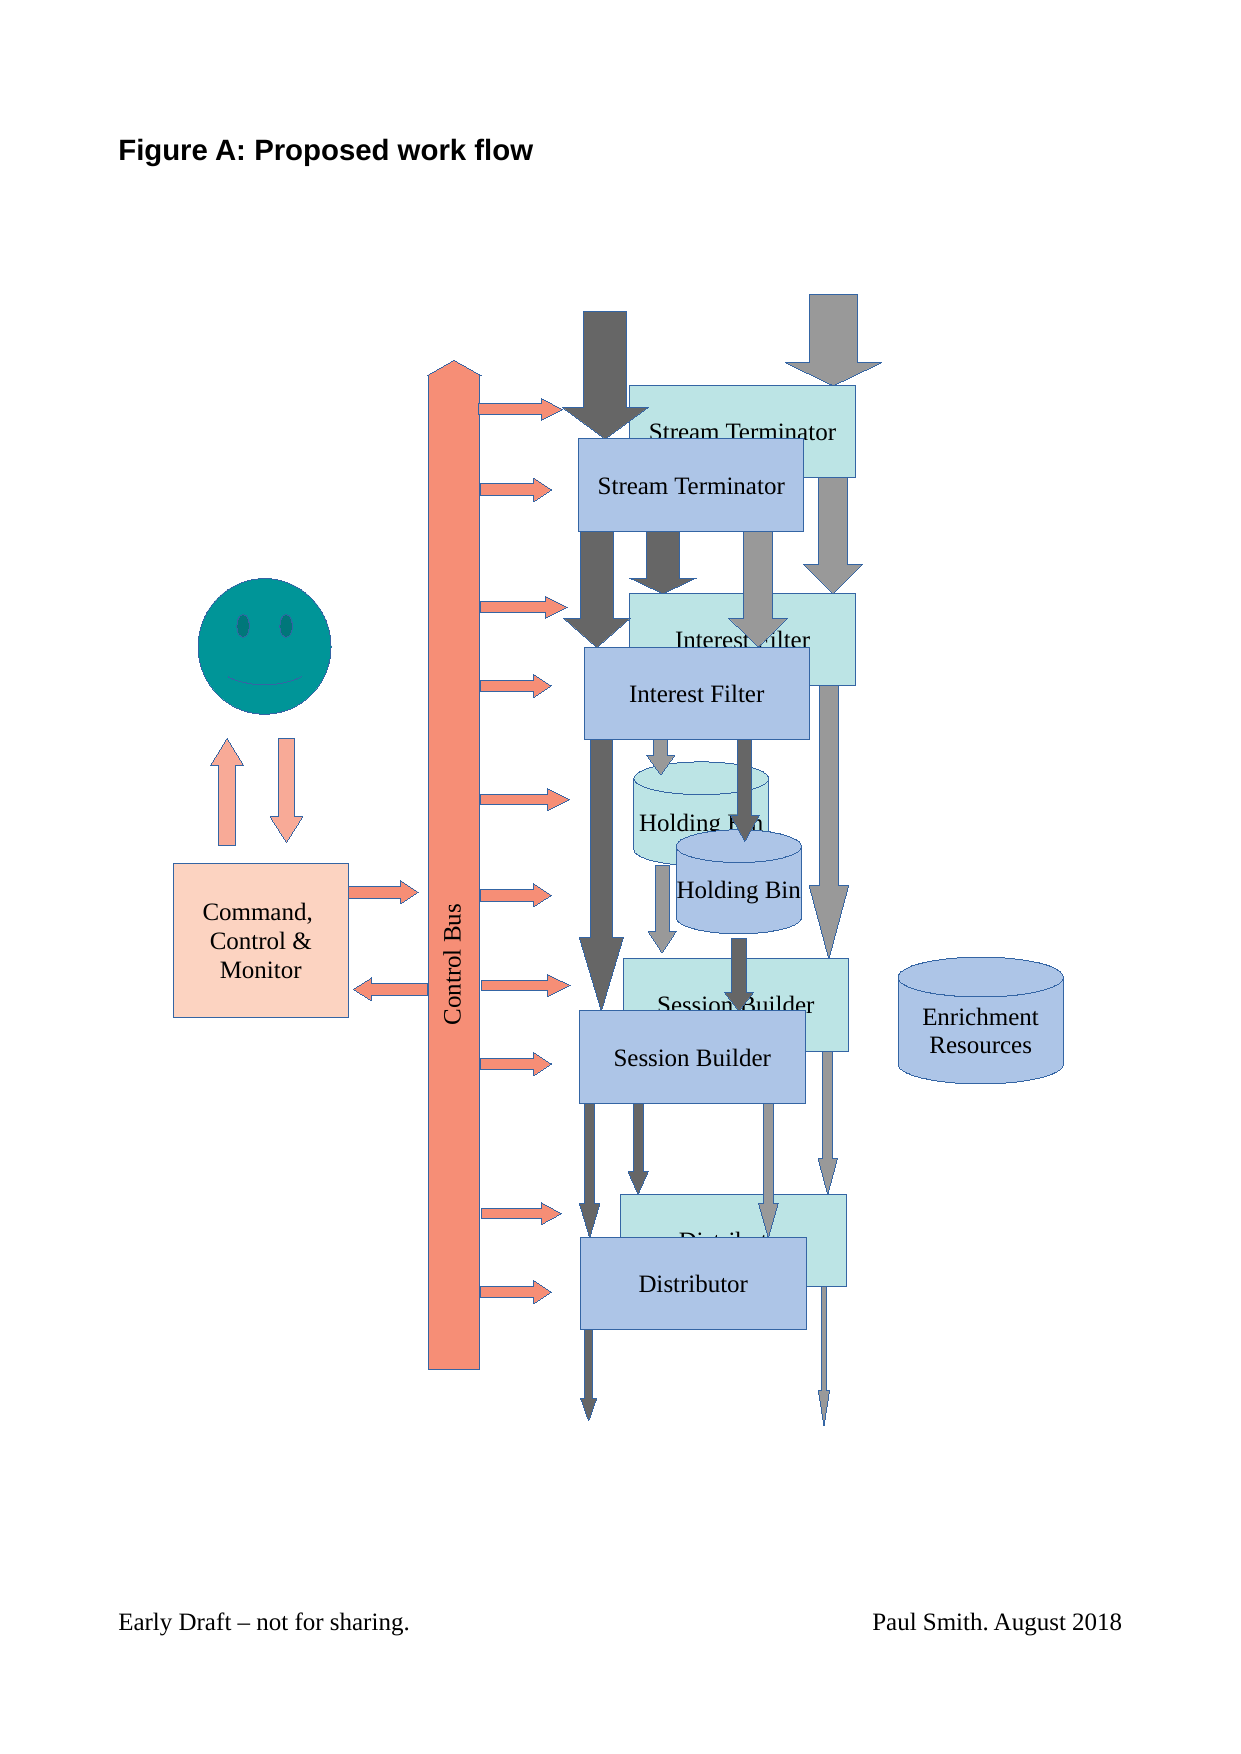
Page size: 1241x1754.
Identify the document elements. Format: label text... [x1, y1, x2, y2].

subtitle Figure A: Proposed work flow [118, 133, 1122, 166]
